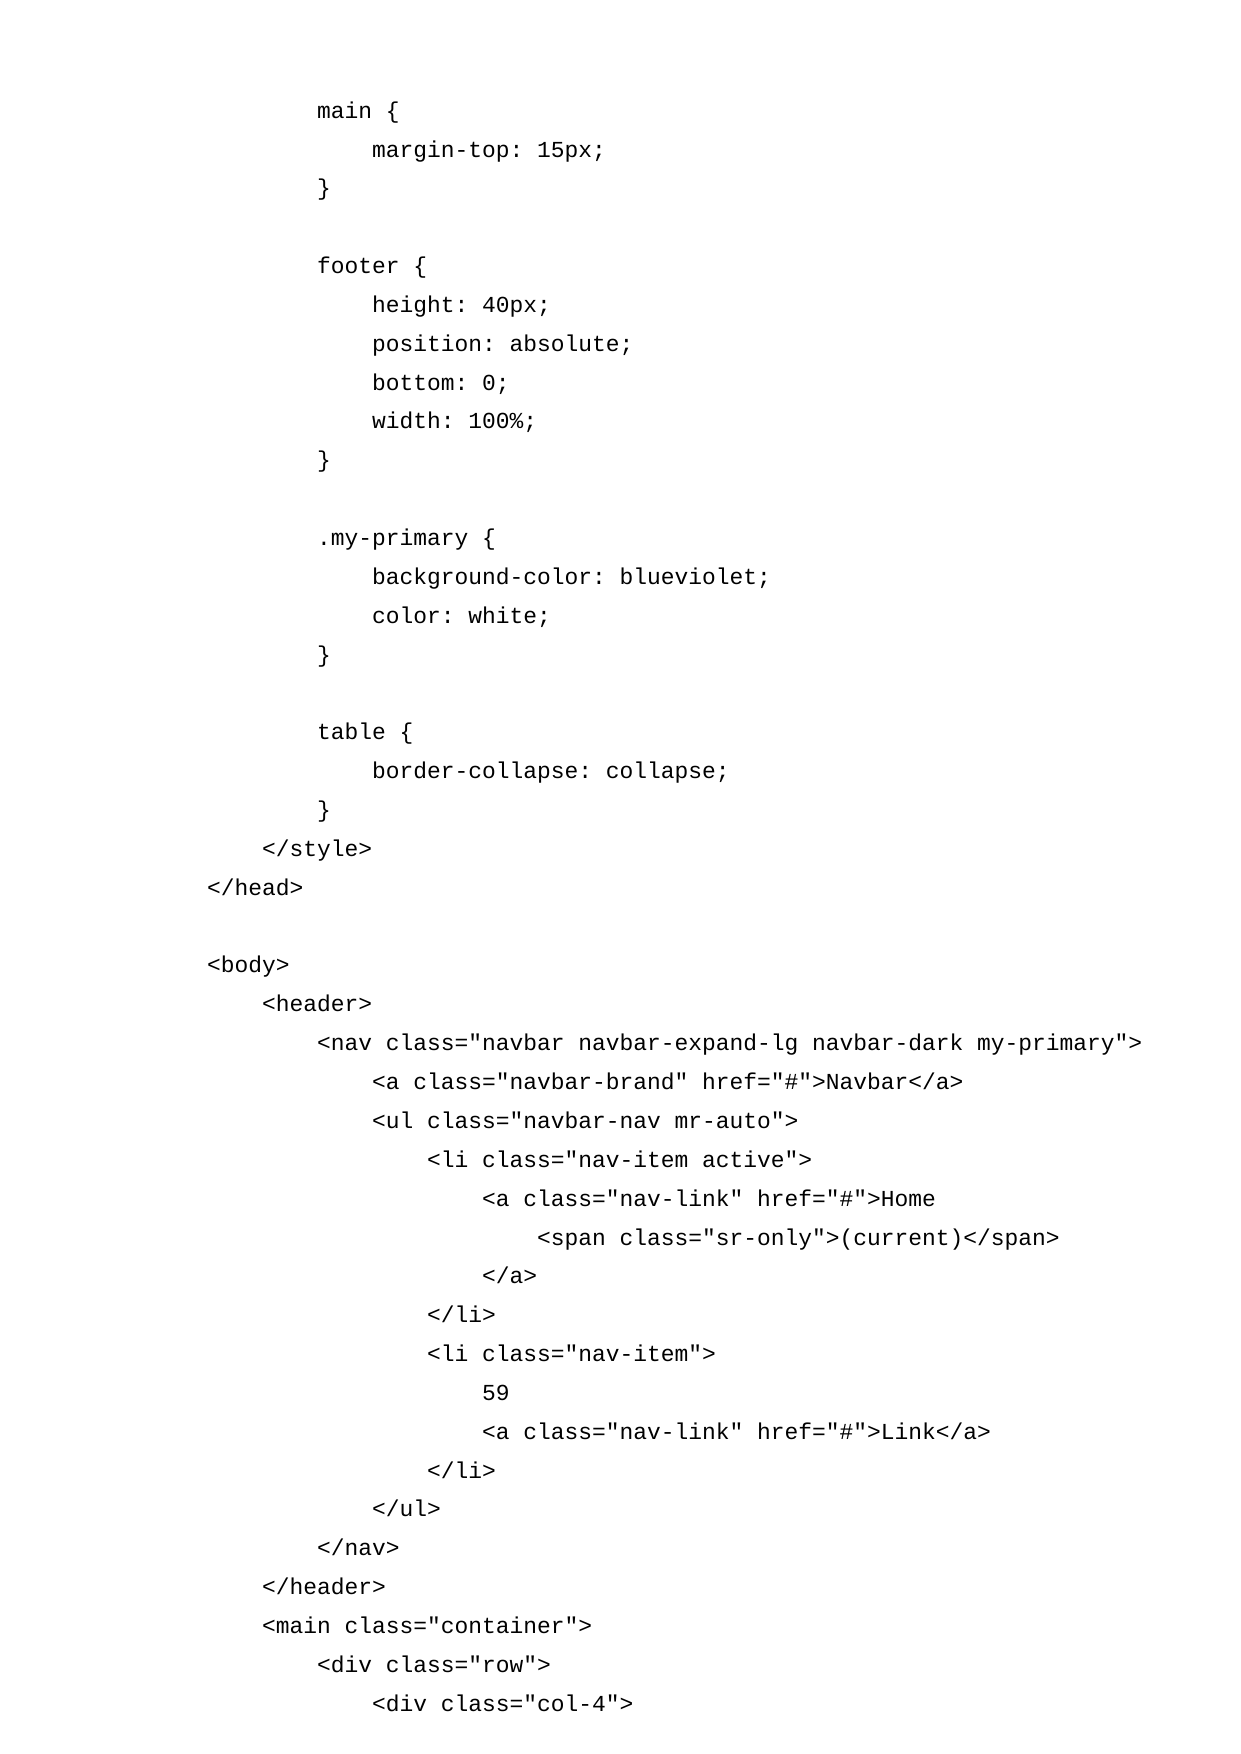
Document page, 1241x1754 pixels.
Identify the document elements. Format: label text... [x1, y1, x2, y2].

text <header> [207, 993, 1182, 1019]
text <a class="nav-link" href="#">Link</a> [207, 1420, 1182, 1446]
text </head> [207, 876, 1182, 902]
text color: white; [207, 604, 1182, 630]
text height: 40px; [207, 293, 1182, 319]
text </a> [207, 1265, 1182, 1291]
text width: 100%; [207, 410, 1182, 436]
text </header> [207, 1576, 1182, 1601]
text } [207, 177, 1182, 203]
text <div class="col-4"> [207, 1692, 1182, 1718]
text <body> [207, 954, 1182, 980]
text bottom: 0; [207, 371, 1182, 397]
text <a class="navbar-brand" href="#">Navbar</a> [207, 1070, 1182, 1096]
text <ul class="navbar-nav mr-auto"> [207, 1109, 1182, 1135]
text } [207, 643, 1182, 669]
text <main class="container"> [207, 1614, 1182, 1640]
text <span class="sr-only">(current)</span> [207, 1226, 1182, 1252]
text <li class="nav-item active"> [207, 1148, 1182, 1174]
text position: absolute; [207, 332, 1182, 358]
text <li class="nav-item"> [207, 1342, 1182, 1368]
text 59 [207, 1381, 1182, 1407]
text <nav class="navbar navbar-expand-lg navbar-dark my-primary"> [207, 1032, 1182, 1057]
text margin-top: 15px; [207, 138, 1182, 164]
text <div class="row"> [207, 1653, 1182, 1679]
text <a class="nav-link" href="#">Home [207, 1187, 1182, 1213]
text border-collapse: collapse; [207, 759, 1182, 786]
text </li> [207, 1303, 1182, 1329]
text </li> [207, 1459, 1182, 1485]
text </style> [207, 837, 1182, 863]
text .my-primary { [207, 526, 1182, 552]
text footer { [207, 254, 1182, 280]
text table { [207, 721, 1182, 747]
text </nav> [207, 1537, 1182, 1563]
text background-color: blueviolet; [207, 565, 1182, 591]
text } [207, 798, 1182, 824]
text } [207, 449, 1182, 475]
text </ul> [207, 1498, 1182, 1524]
text main { [207, 99, 1182, 125]
